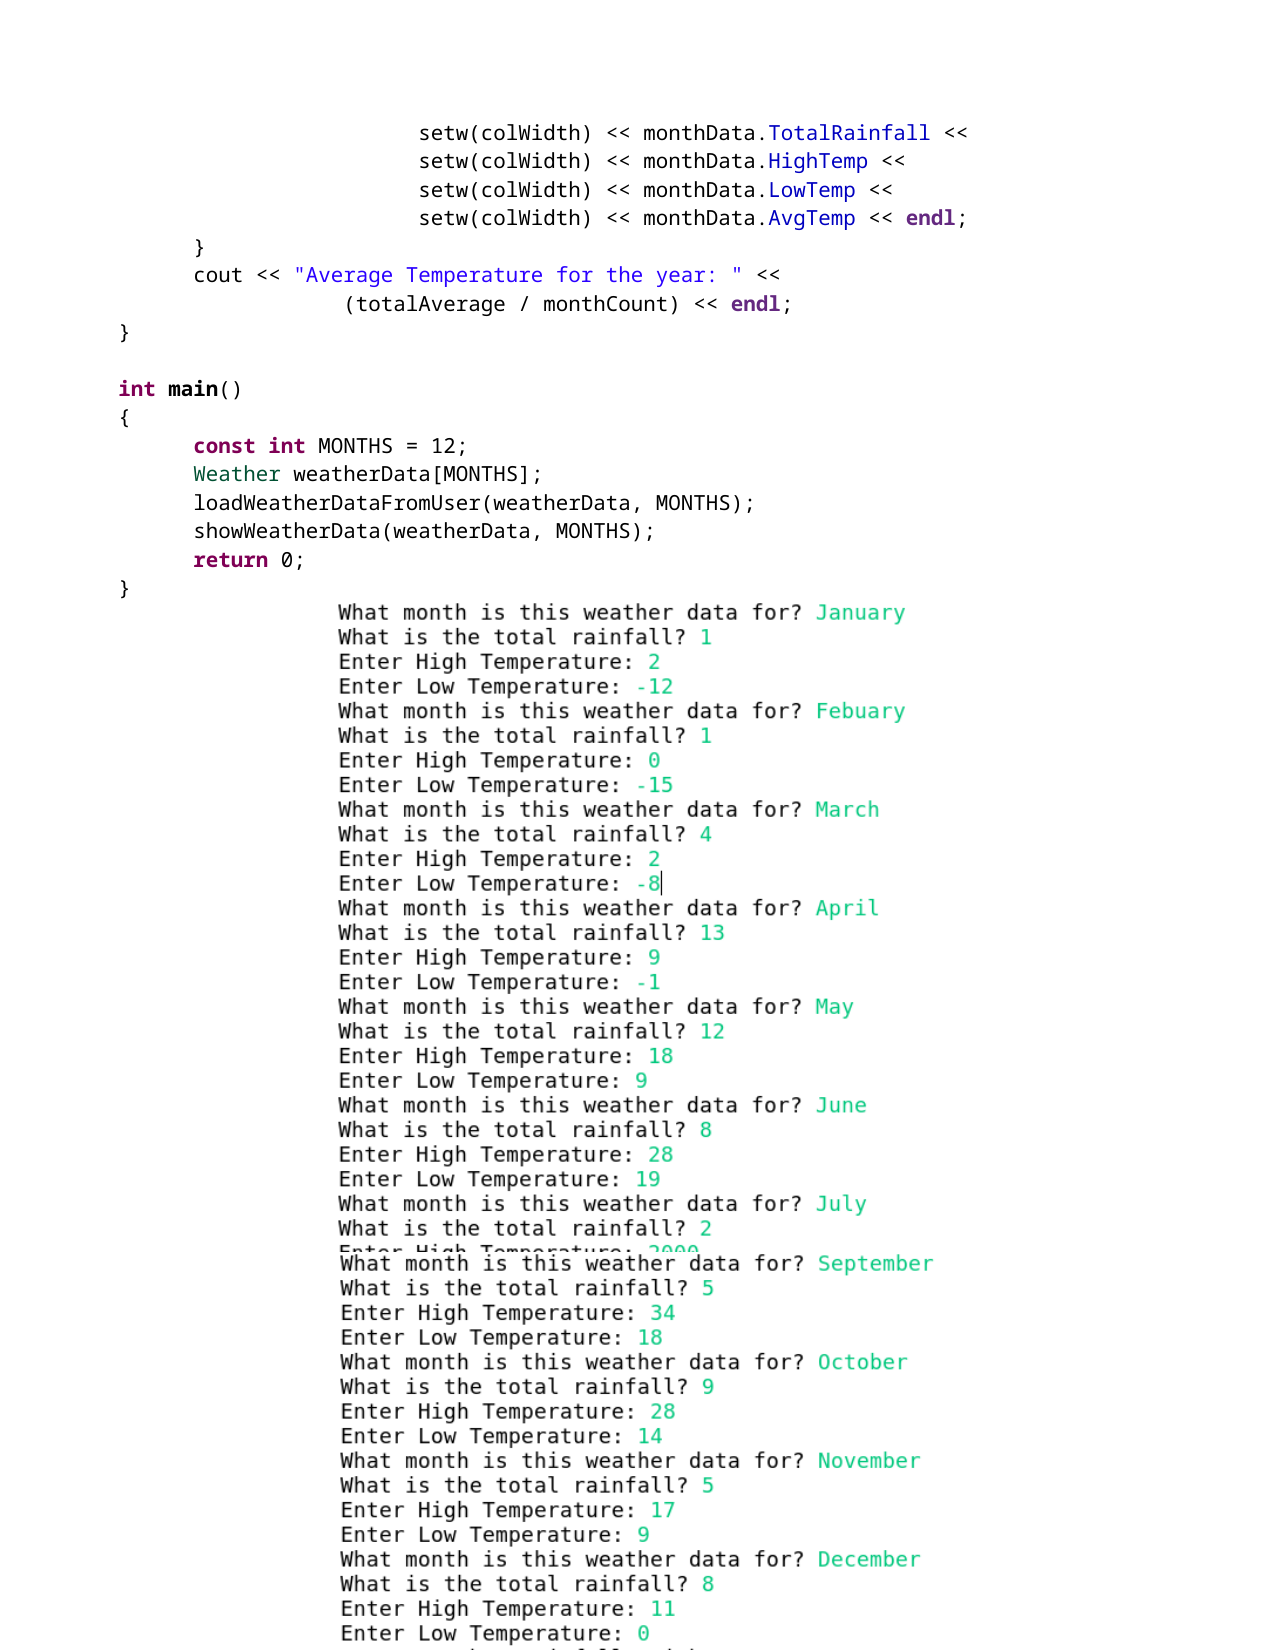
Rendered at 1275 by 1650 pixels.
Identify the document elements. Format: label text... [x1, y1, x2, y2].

text (totalAverage / monthCount) << endl; [118, 289, 1157, 317]
text cout << "Average Temperature for the year: " << [118, 260, 1157, 289]
text } [118, 317, 1157, 346]
text int main() [118, 374, 1157, 402]
text { [118, 402, 1157, 431]
text setw(colWidth) << monthData.AvgTemp << endl; [118, 203, 1157, 232]
text } [118, 573, 1157, 602]
text Weather weatherData[MONTHS]; [118, 459, 1157, 488]
picture [335, 601, 940, 1650]
text setw(colWidth) << monthData.HighTemp << [118, 147, 1157, 175]
text setw(colWidth) << monthData.TotalRainfall << [118, 118, 1157, 147]
text return 0; [118, 545, 1157, 573]
text const int MONTHS = 12; [118, 431, 1157, 459]
text setw(colWidth) << monthData.LowTemp << [118, 175, 1157, 203]
text } [118, 232, 1157, 260]
text loadWeatherDataFromUser(weatherData, MONTHS); [118, 488, 1157, 516]
text showWeatherData(weatherData, MONTHS); [118, 516, 1157, 545]
